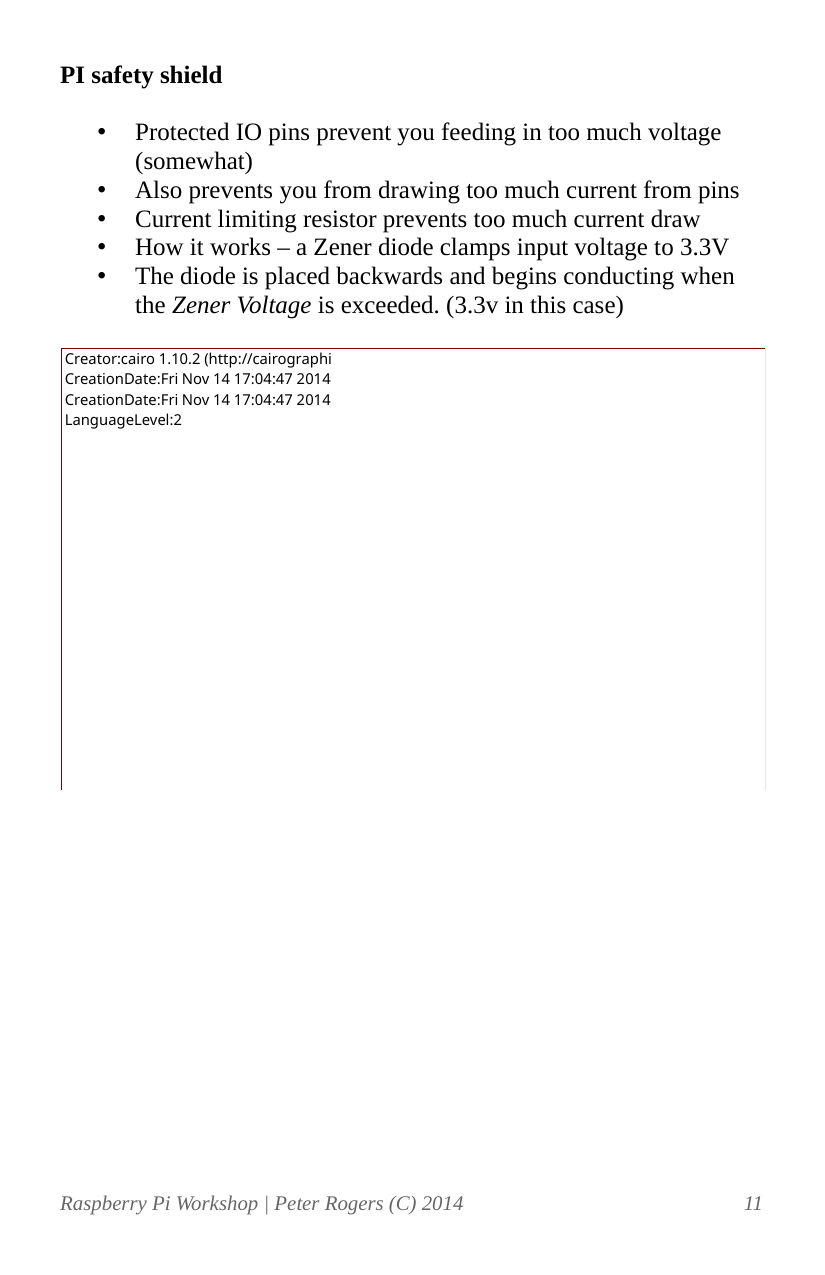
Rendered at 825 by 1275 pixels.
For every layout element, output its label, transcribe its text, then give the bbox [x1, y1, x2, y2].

list How it works – a Zener diode clamps input voltage to 3.3V [97, 232, 765, 261]
list Current limiting resistor prevents too much current draw [97, 204, 765, 232]
text PI safety shield [60, 60, 765, 89]
list Protected IO pins prevent you feeding in too much voltage (somewhat) [97, 117, 765, 175]
list Also prevents you from drawing too much current from pins [97, 175, 765, 204]
list The diode is placed backwards and begins conducting when the Zener Voltage is exceeded. (3.3v in this case) [97, 261, 765, 319]
